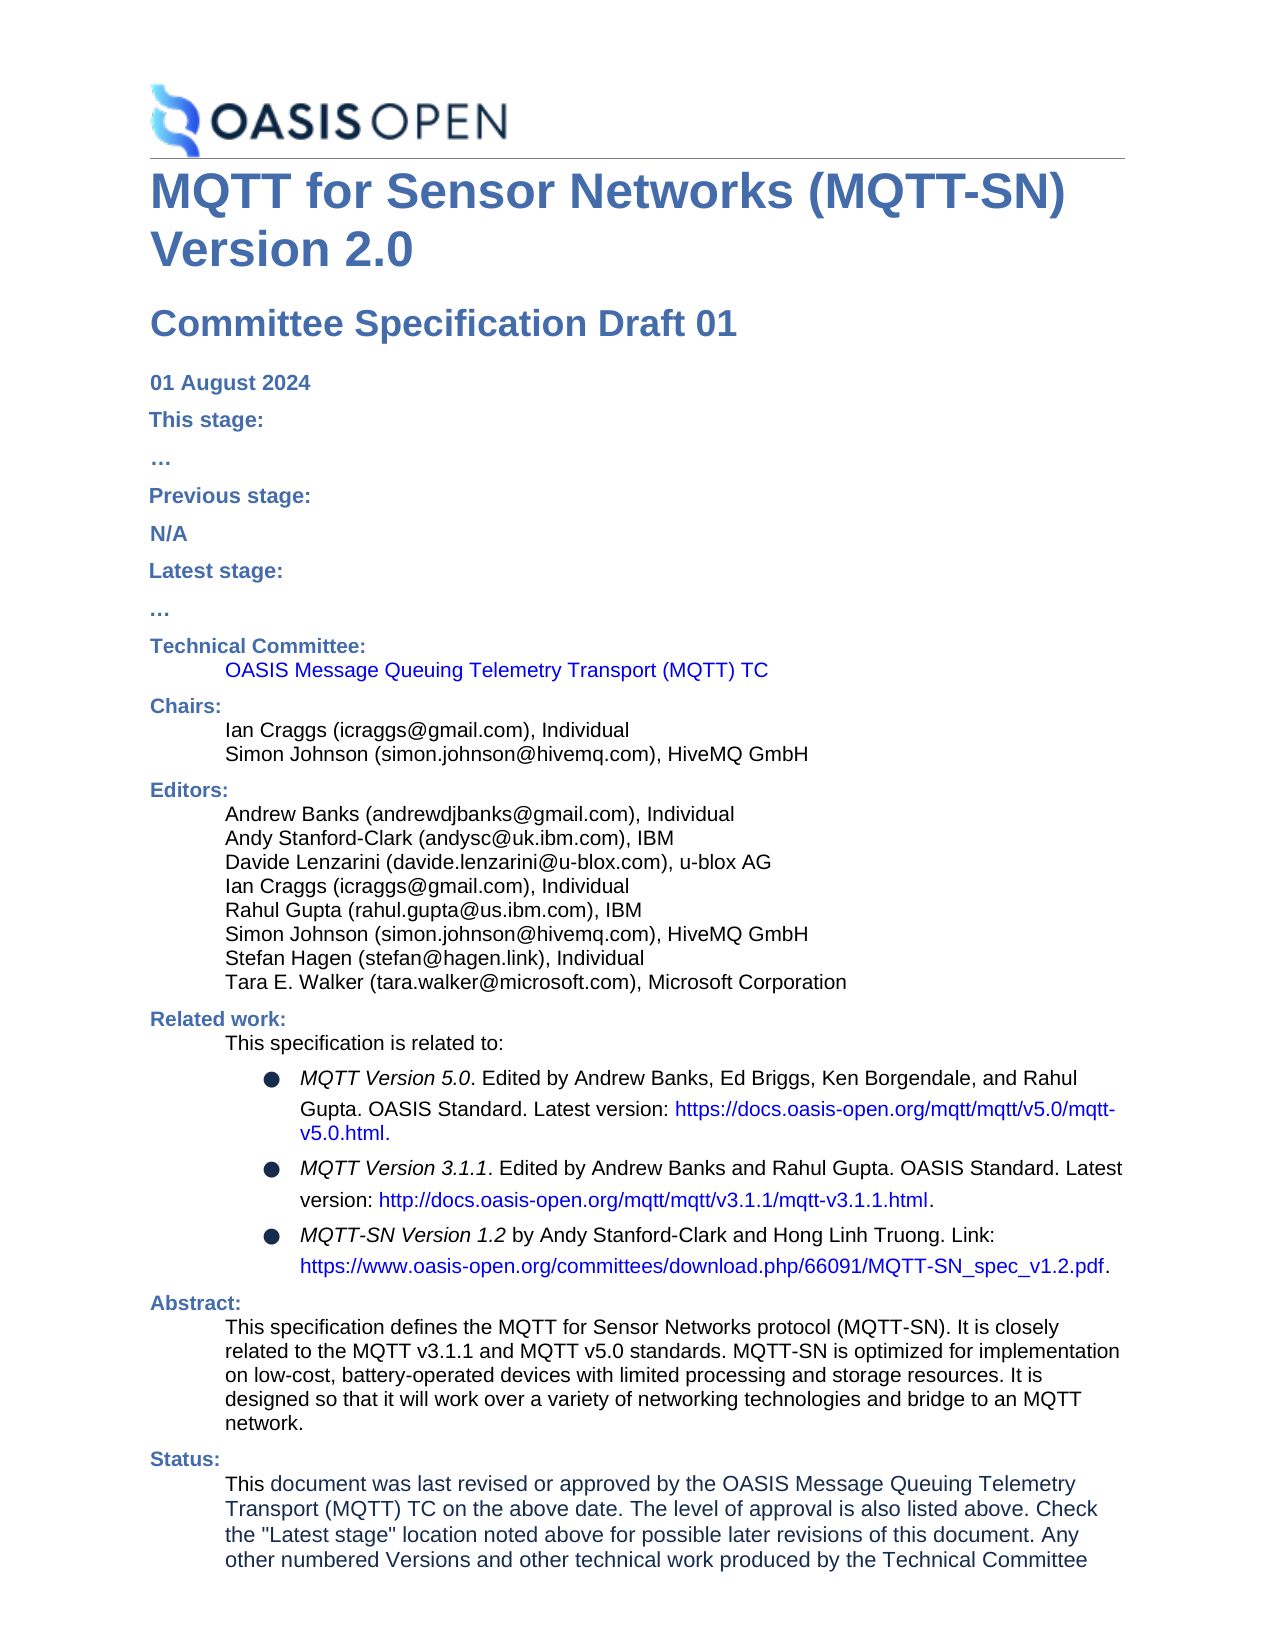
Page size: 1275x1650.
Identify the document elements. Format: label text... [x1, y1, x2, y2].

text Ian Craggs (icraggs@gmail.com), Individual [225, 718, 340, 742]
text Chairs: [150, 694, 1125, 718]
text Technical Committee: [150, 633, 1125, 657]
text OASIS Message Queuing Telemetry Transport (MQTT) TC [150, 657, 1125, 681]
text Simon Johnson (simon.johnson@hivemq.com), HiveMQ GmbH [225, 742, 1125, 766]
text This specification is related to: [225, 1030, 1125, 1054]
text This specification defines the MQTT for Sensor Networks protocol (MQTT-SN). It is closely related to the MQTT v3.1.1 and MQTT v5.0 standards. MQTT-SN is optimized for implementation on low-cost, battery-operated devices with limited processing and storage resources. It is designed so that it will work over a variety of networking technologies and bridge to an MQTT network. [225, 1315, 1125, 1434]
text Ian Craggs (icraggs@gmail.com), Individual [523, 718, 1125, 742]
list MQTT Version 3.1.1. Edited by Andrew Banks and Rahul Gupta. OASIS Standard. Latest version: http://docs.oasis-open.org/mqtt/mqtt/v3.1.1/mqtt-v3.1.1.html. [262, 1145, 1125, 1212]
text Tara E. Walker (tara.walker@microsoft.com), Microsoft Corporation [225, 970, 1125, 994]
list MQTT Version 5.0. Edited by Andrew Banks, Ed Briggs, Ken Borgendale, and Rahul Gupta. OASIS Standard. Latest version: https://docs.oasis-open.org/mqtt/mqtt/v5.0/mqtt-v5.0.html. [262, 1054, 1125, 1145]
text Stefan Hagen (stefan@hagen.link), Individual [225, 946, 1125, 970]
text Rahul Gupta (rahul.gupta@us.ibm.com), IBM [225, 898, 1125, 922]
text Related work: [150, 1006, 1125, 1030]
text Andy Stanford-Clark (andysc@uk.ibm.com), IBM [225, 826, 1125, 850]
text … [148, 596, 1124, 621]
text 01 August 2024 [150, 369, 1125, 395]
text Simon Johnson (simon.johnson@hivemq.com), HiveMQ GmbH [225, 922, 1125, 946]
text Abstract: [150, 1291, 1125, 1315]
list MQTT-SN Version 1.2 by Andy Stanford-Clark and Hong Linh Truong. Link: https://www.oasis-open.org/committees/download.php/66091/MQTT-SN_spec_v1.2.pdf. [262, 1212, 1125, 1278]
subtitle Committee Specification Draft 01 [150, 298, 1125, 344]
text Status: [150, 1447, 1125, 1471]
text Latest stage: [148, 558, 1124, 583]
text Andrew Banks (andrewdjbanks@gmail.com), Individual [225, 802, 1125, 826]
picture [148, 83, 510, 159]
text … [150, 445, 1125, 470]
text This stage: [148, 407, 1124, 432]
text Ian Craggs (icraggs@gmail.com), Individual [225, 874, 1125, 898]
text Davide Lenzarini (davide.lenzarini@u-blox.com), u-blox AG [225, 850, 1125, 874]
title MQTT for Sensor Networks (MQTT-SN) Version 2.0 [150, 159, 1125, 276]
text Previous stage: [148, 483, 1124, 508]
text N/A [150, 520, 1125, 546]
text Editors: [150, 778, 1125, 802]
text This document was last revised or approved by the OASIS Message Queuing Telemetry Transport (MQTT) TC on the above date. The level of approval is also listed above. Check the "Latest stage" location noted above for possible later revisions of this document. Any other numbered Versions and other technical work produced by the Technical Committee [225, 1471, 1125, 1572]
